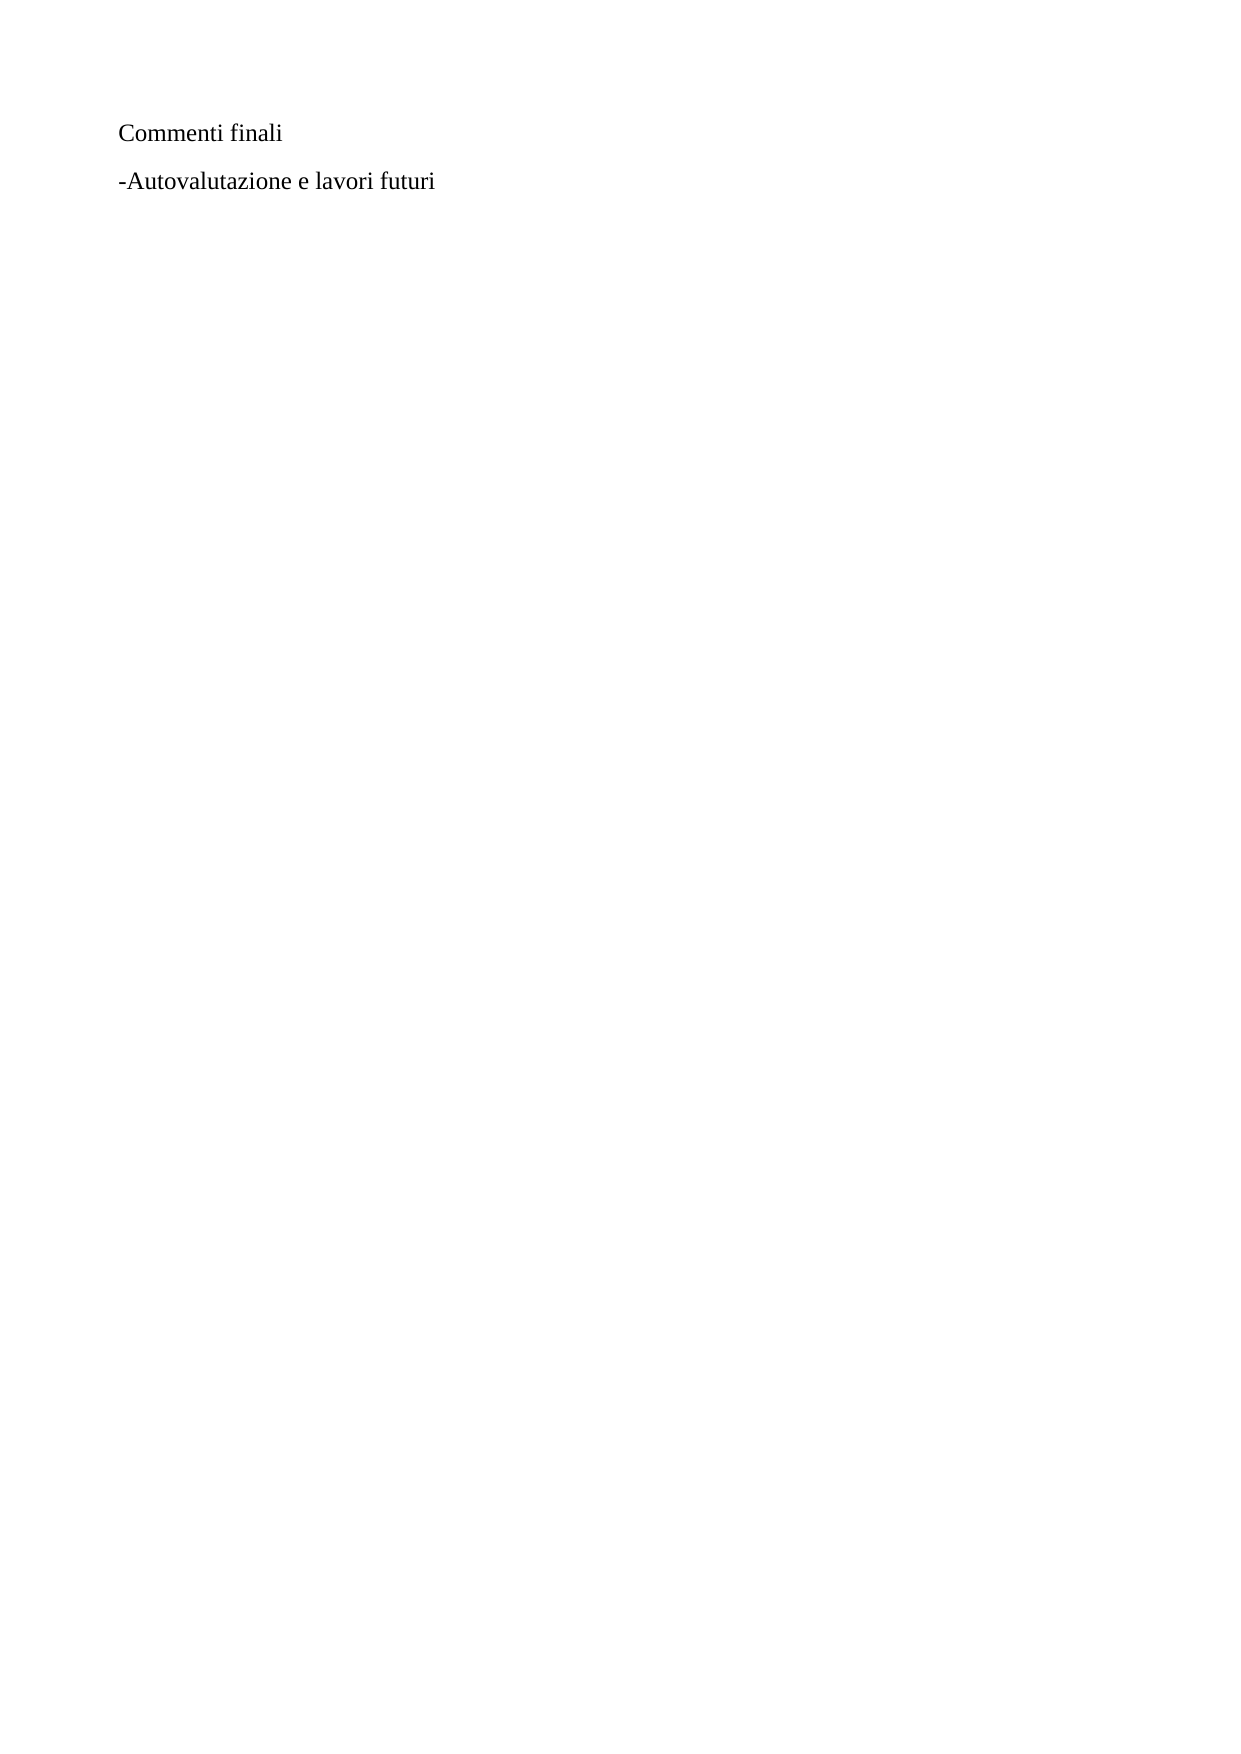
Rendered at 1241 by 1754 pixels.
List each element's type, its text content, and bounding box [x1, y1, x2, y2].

text Commenti finali [118, 118, 1122, 147]
text -Autovalutazione e lavori futuri [118, 166, 1122, 194]
